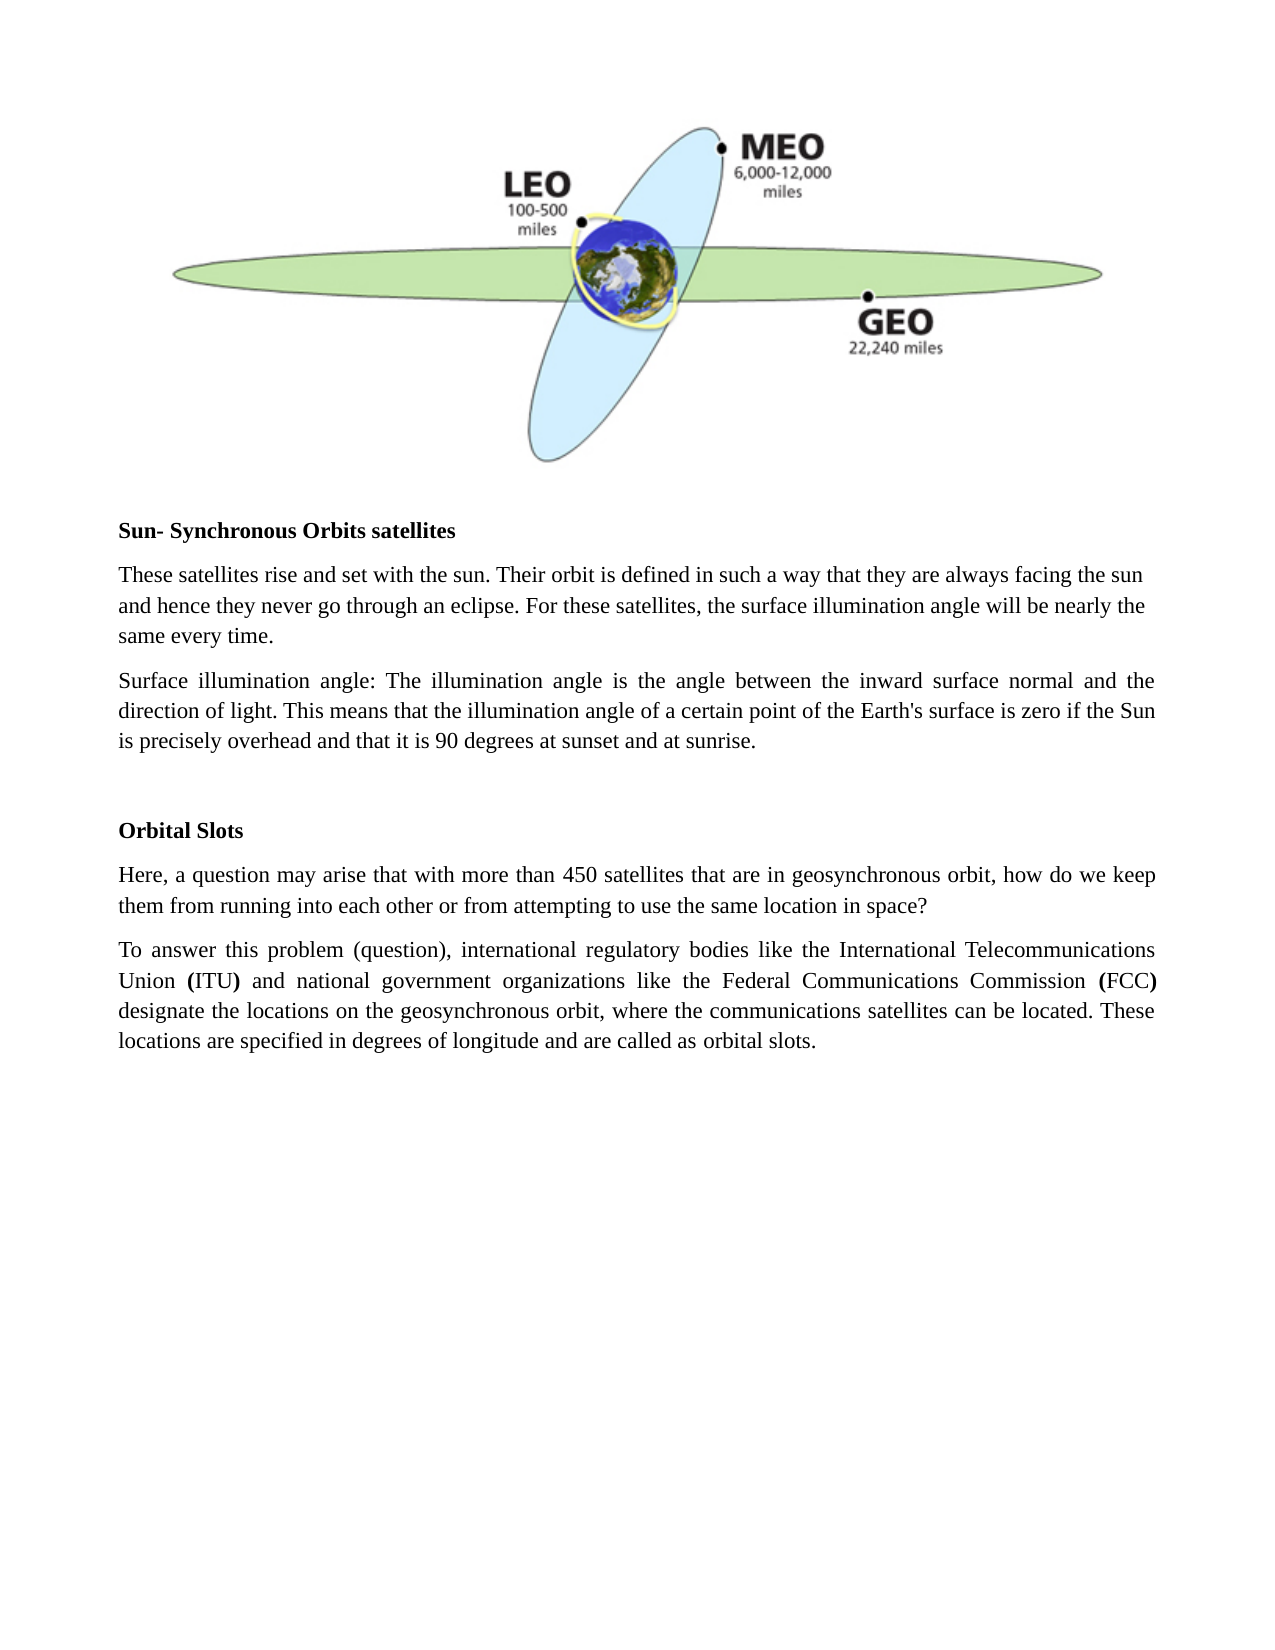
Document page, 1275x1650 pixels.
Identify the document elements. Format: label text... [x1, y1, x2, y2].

text Surface illumination angle: The illumination angle is the angle between the inward surface normal and the direction of light. This means that the illumination angle of a certain point of the Earth's surface is zero if the Sun is precisely overhead and that it is 90 degrees at sunset and at sunrise. [118, 667, 1157, 753]
text Here, a question may arise that with more than 450 satellites that are in geosynchronous orbit, how do we keep them from running into each other or from attempting to use the same location in space? [118, 862, 1157, 918]
text Sun- Synchronous Orbits satellites [118, 517, 1157, 543]
text Orbital Slots [118, 817, 1157, 843]
text These satellites rise and set with the sun. Their orbit is defined in such a way that they are always facing the sun and hence they never go through an eclipse. For these satellites, the surface illumination angle will be nearly the same every time. [118, 562, 1157, 648]
picture [168, 118, 1107, 469]
text To answer this problem (question), international regulatory bodies like the International Telecommunications Union (ITU) and national government organizations like the Federal Communications Commission (FCC) designate the locations on the geosynchronous orbit, where the communications satellites can be located. These locations are specified in degrees of longitude and are called as orbital slots. [118, 937, 1157, 1053]
